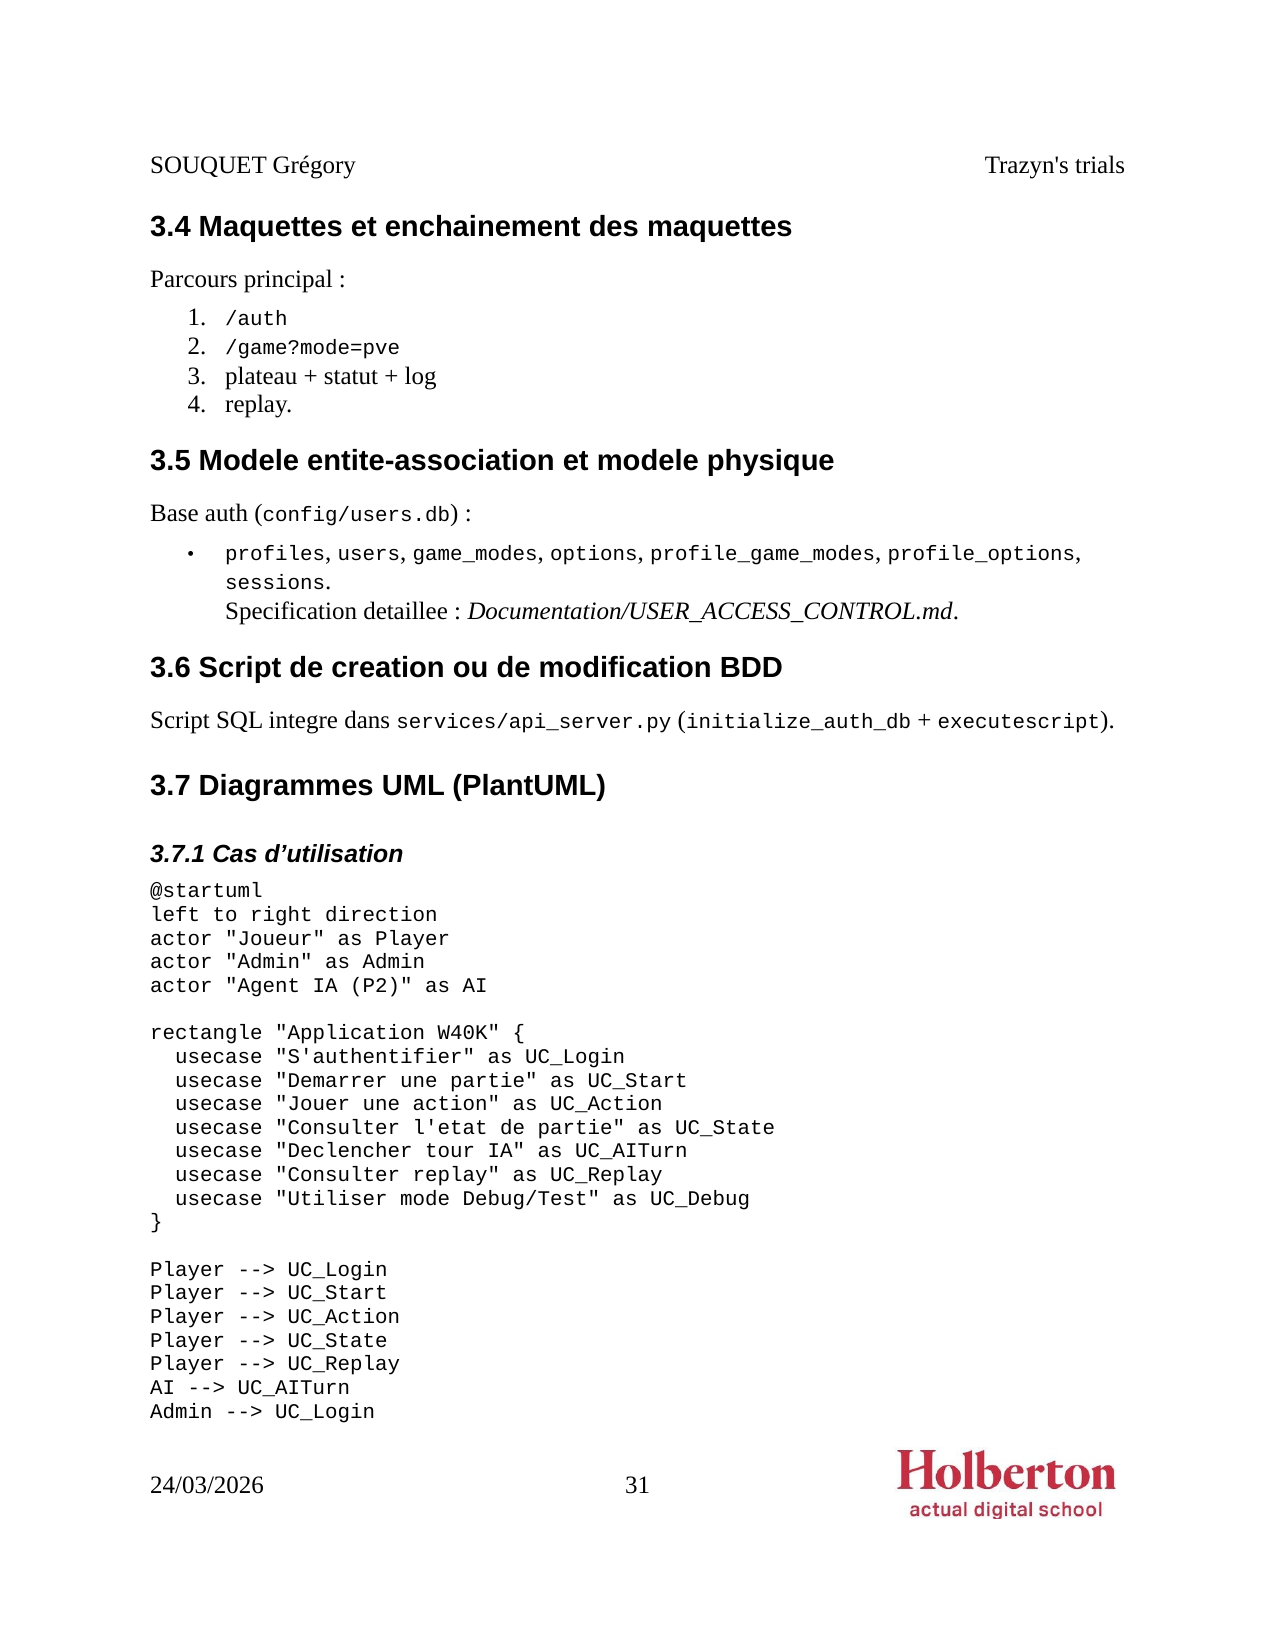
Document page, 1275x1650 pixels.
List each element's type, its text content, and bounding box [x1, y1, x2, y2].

subtitle 3.5 Modele entite-association et modele physique [150, 443, 1125, 477]
text actor "Agent IA (P2)" as AI [150, 975, 1125, 999]
text Script SQL integre dans services/api_server.py (initialize_auth_db + executescript). [150, 705, 1125, 734]
text Base auth (config/users.db) : [150, 498, 1125, 528]
subtitle 3.6 Script de creation ou de modification BDD [150, 650, 1125, 683]
text usecase "Declencher tour IA" as UC_AITurn [150, 1141, 1125, 1164]
text Parcours principal : [150, 264, 1125, 293]
list plateau + statut + log [187, 361, 1125, 389]
text rectangle "Application W40K" { [150, 1022, 1125, 1046]
text Player --> UC_Replay [150, 1353, 1125, 1377]
list /auth [187, 302, 1125, 331]
text Admin --> UC_Login [150, 1401, 1125, 1424]
text Player --> UC_Login [150, 1259, 1125, 1282]
text usecase "Consulter replay" as UC_Replay [150, 1164, 1125, 1188]
subtitle 3.7 Diagrammes UML (PlantUML) [150, 768, 1125, 802]
list /game?mode=pve [187, 331, 1125, 361]
text Player --> UC_Start [150, 1282, 1125, 1306]
text @startuml [150, 880, 1125, 904]
text left to right direction [150, 904, 1125, 928]
text usecase "S'authentifier" as UC_Login [150, 1046, 1125, 1069]
text Player --> UC_State [150, 1330, 1125, 1353]
text usecase "Demarrer une partie" as UC_Start [150, 1069, 1125, 1093]
text actor "Joueur" as Player [150, 928, 1125, 951]
text } [150, 1211, 1125, 1235]
text usecase "Jouer une action" as UC_Action [150, 1093, 1125, 1117]
list profiles, users, game_modes, options, profile_game_modes, profile_options, sessions. Specification detaillee : Documentation/USER_ACCESS_CONTROL.md. [187, 537, 1125, 625]
subtitle 3.7.1 Cas d’utilisation [150, 839, 1125, 868]
picture [886, 1447, 1117, 1519]
text Player --> UC_Action [150, 1306, 1125, 1330]
text usecase "Utiliser mode Debug/Test" as UC_Debug [150, 1188, 1125, 1211]
text actor "Admin" as Admin [150, 951, 1125, 975]
text usecase "Consulter l'etat de partie" as UC_State [150, 1117, 1125, 1141]
subtitle 3.4 Maquettes et enchainement des maquettes [150, 209, 1125, 242]
text AI --> UC_AITurn [150, 1377, 1125, 1401]
list replay. [187, 389, 1125, 418]
